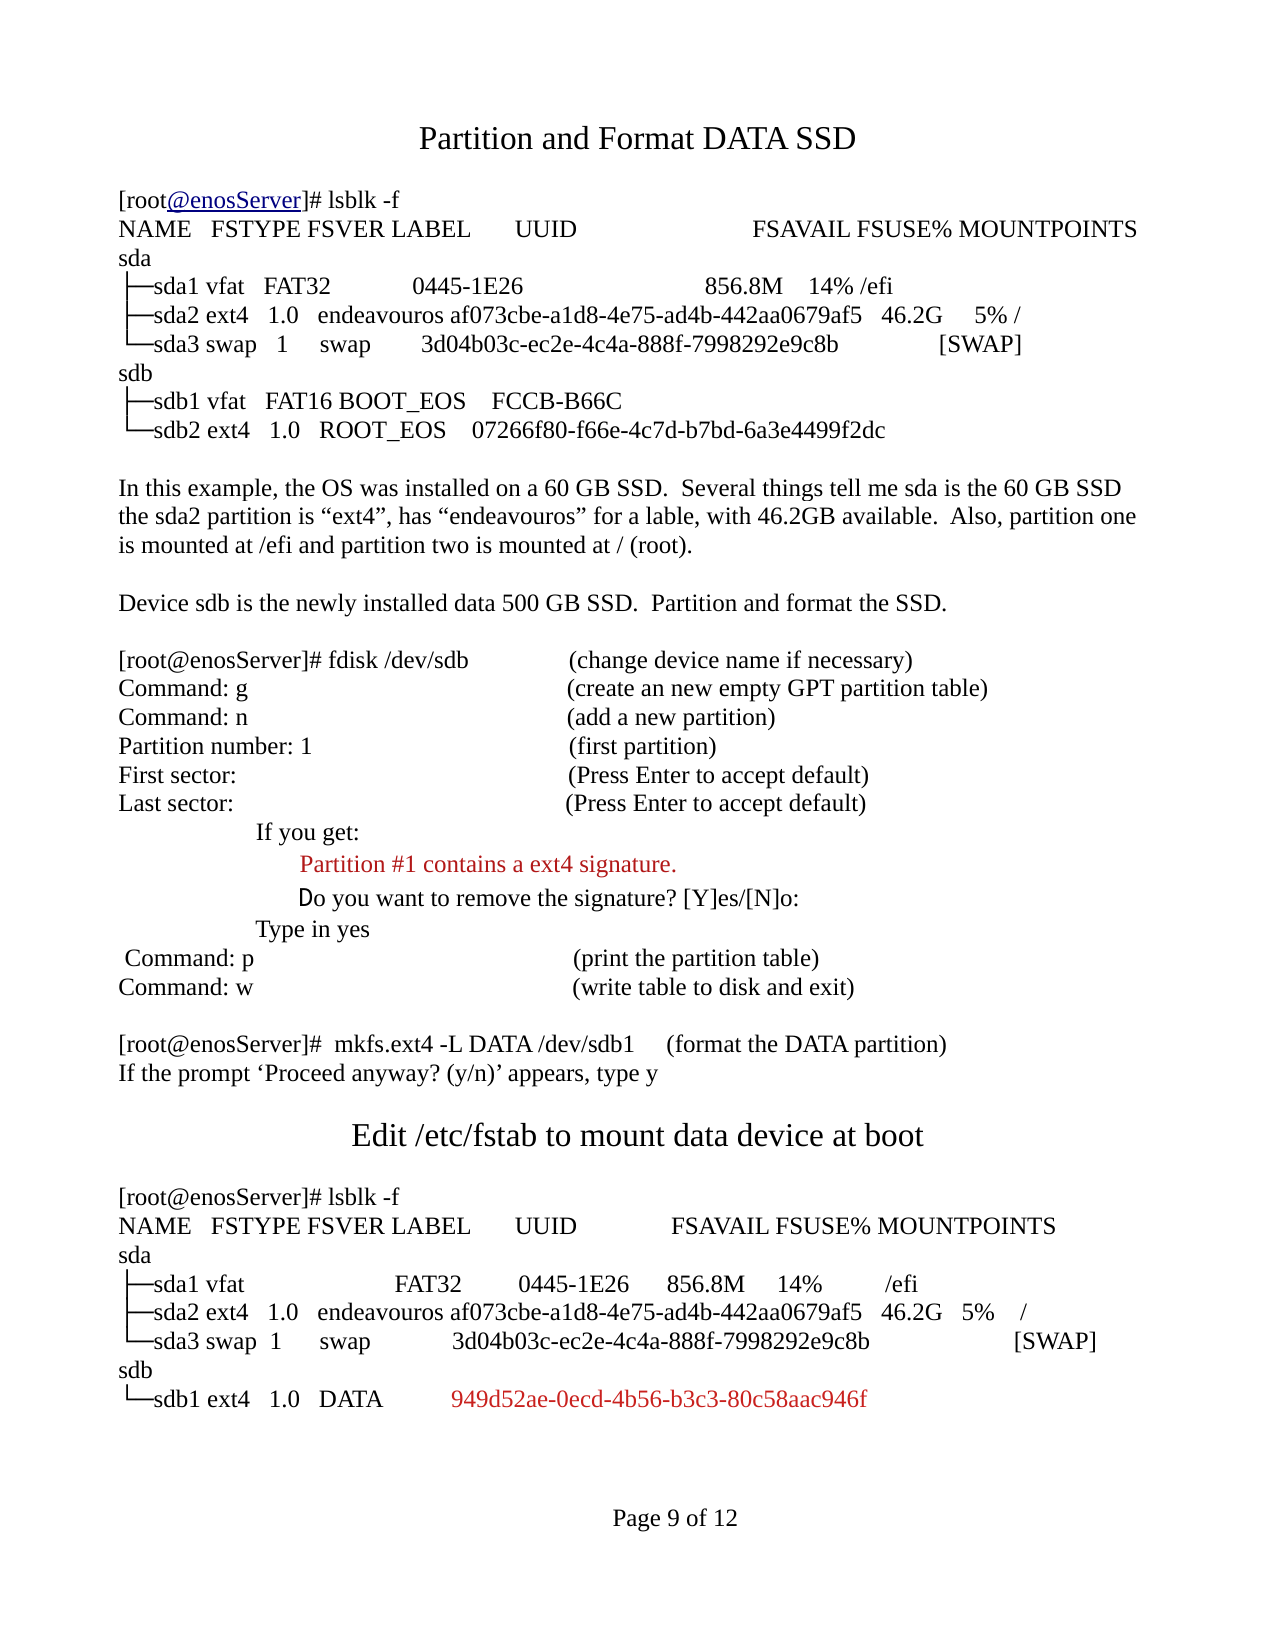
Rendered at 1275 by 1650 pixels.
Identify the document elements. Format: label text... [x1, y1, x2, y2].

text [root@enosServer]# lsblk -f [118, 1182, 1157, 1211]
text Command: g (create an new empty GPT partition table) [118, 673, 1157, 702]
text [root@enosServer]# fdisk /dev/sdb (change device name if necessary) [118, 645, 1157, 673]
text [root@enosServer]# mkfs.ext4 -L DATA /dev/sdb1 (format the DATA partition) [118, 1029, 1157, 1058]
text If the prompt ‘Proceed anyway? (y/n)’ appears, type y [118, 1058, 1157, 1087]
text NAME FSTYPE FSVER LABEL UUID FSAVAIL FSUSE% MOUNTPOINTS sda ├─sda1 vfat FAT32 0445-1E26 856.8M 14% /efi ├─sda2 ext4 1.0 endeavouros af073cbe-a1d8-4e75-ad4b-442aa0679af5 46.2G 5% / └─sda3 swap 1 swap 3d04b03c-ec2e-4c4a-888f-7998292e9c8b [SWAP] sdb ├─sdb1 vfat FAT16 BOOT_EOS FCCB-B66C └─sdb2 ext4 1.0 ROOT_EOS 07266f80-f66e-4c7d-b7bd-6a3e4499f2dc [118, 214, 1157, 473]
text Device sdb is the newly installed data 500 GB SSD. Partition and format the SSD. [118, 588, 1157, 616]
text the sda2 partition is “ext4”, has “endeavouros” for a lable, with 46.2GB available. Also, partition one is mounted at /efi and partition two is mounted at / (root). [118, 501, 1157, 559]
text Partition and Format DATA SSD [118, 118, 1157, 156]
text Command: n (add a new partition) [118, 702, 1157, 731]
text Command: w (write table to disk and exit) [118, 972, 1157, 1000]
text Partition #1 contains a ext4 signature. Do you want to remove the signature? [Y]es/[N]o: Type in yes [118, 846, 1157, 943]
text NAME FSTYPE FSVER LABEL UUID FSAVAIL FSUSE% MOUNTPOINTS sda ├─sda1 vfat FAT32 0445-1E26 856.8M 14% /efi ├─sda2 ext4 1.0 endeavouros af073cbe-a1d8-4e75-ad4b-442aa0679af5 46.2G 5% / └─sda3 swap 1 swap 3d04b03c-ec2e-4c4a-888f-7998292e9c8b [SWAP] sdb └─sdb1 ext4 1.0 DATA 949d52ae-0ecd-4b56-b3c3-80c58aac946f [118, 1211, 1157, 1412]
text If you get: [118, 817, 1157, 846]
text First sector: (Press Enter to accept default) [118, 760, 1157, 788]
text [root@enosServer]# lsblk -f [118, 185, 1157, 214]
text Edit /etc/fstab to mount data device at boot [118, 1115, 1157, 1154]
text Last sector: (Press Enter to accept default) [118, 788, 1157, 817]
text Partition number: 1 (first partition) [118, 731, 1157, 760]
text Command: p (print the partition table) [118, 943, 1157, 972]
text In this example, the OS was installed on a 60 GB SSD. Several things tell me sda is the 60 GB SSD [118, 473, 1157, 501]
